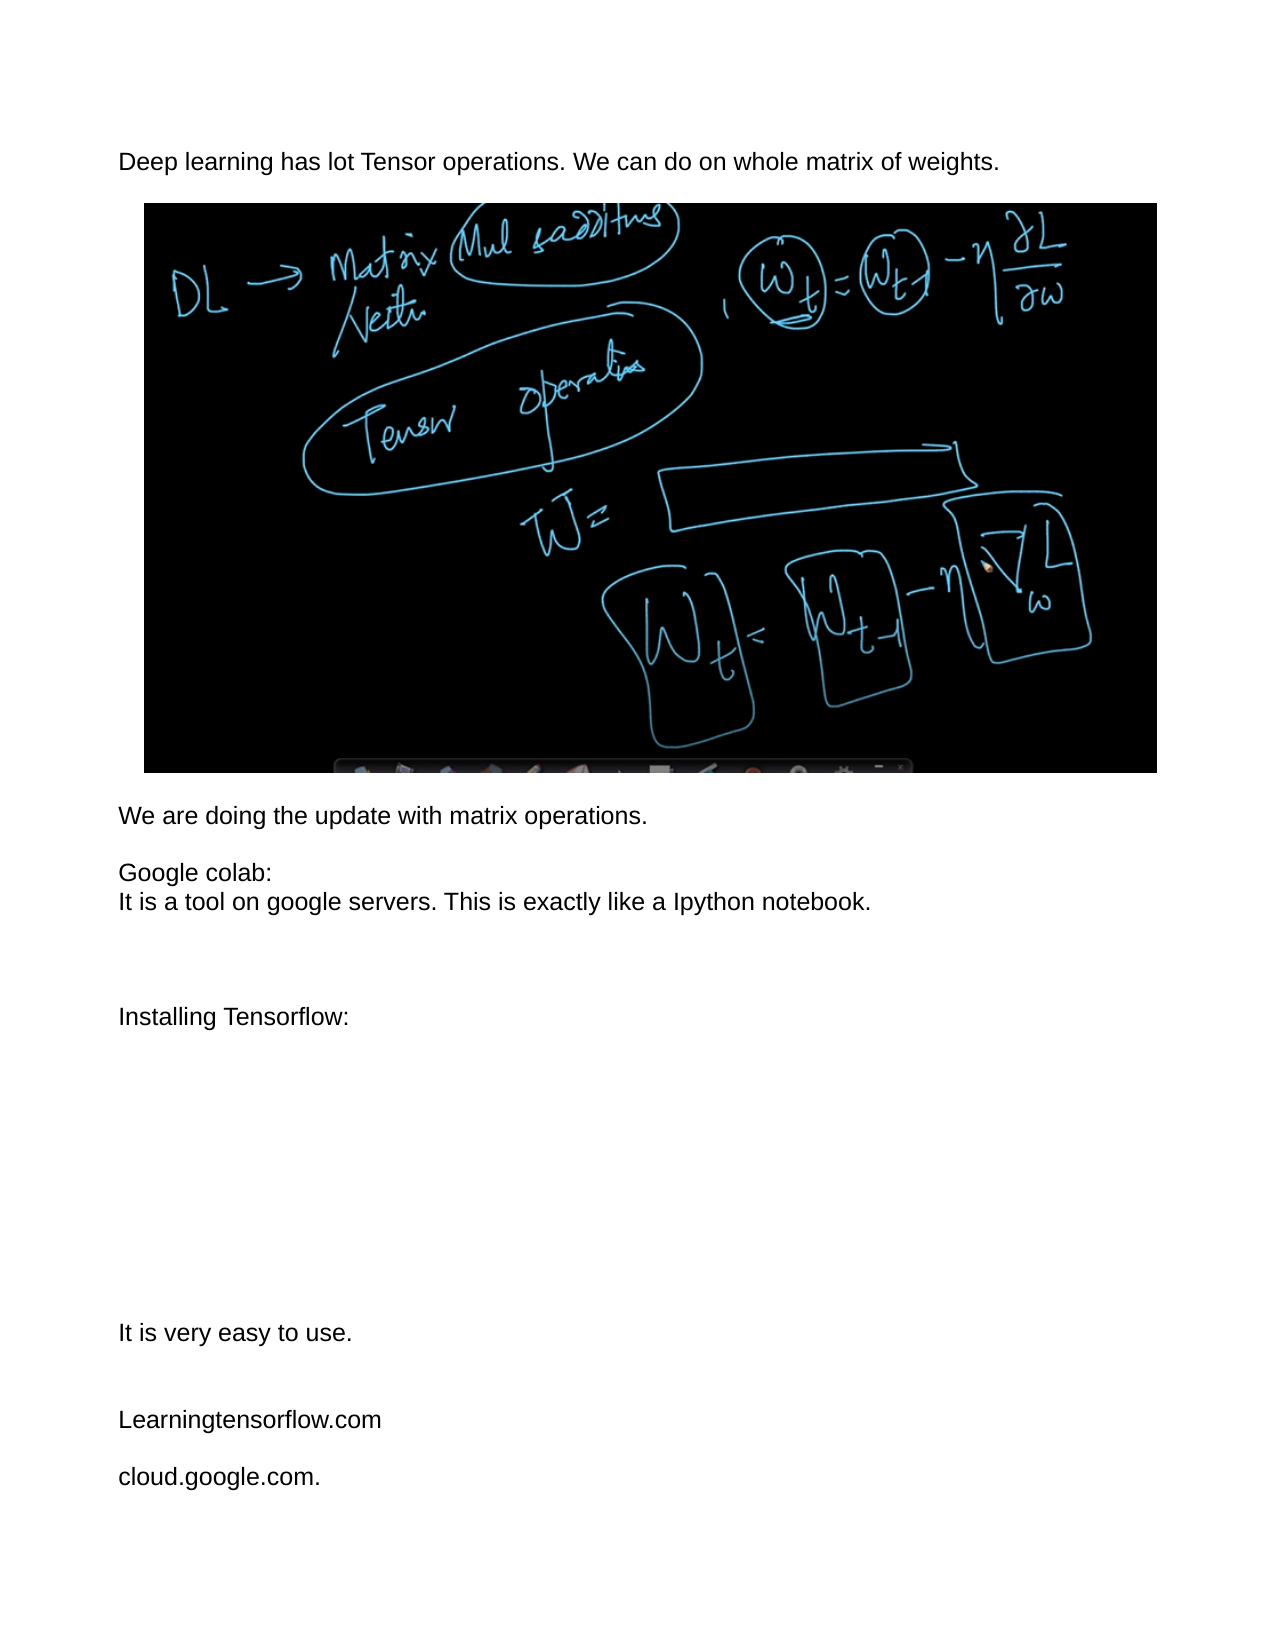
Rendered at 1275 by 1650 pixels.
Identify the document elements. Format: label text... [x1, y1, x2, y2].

text It is very easy to use. [118, 1318, 1157, 1347]
text Google colab: [118, 858, 1157, 887]
text Deep learning has lot Tensor operations. We can do on whole matrix of weights. [118, 147, 1157, 176]
picture [144, 203, 1157, 773]
text Learningtensorflow.com [118, 1405, 1157, 1433]
text We are doing the update with matrix operations. [118, 801, 1157, 830]
text cloud.google.com. [118, 1462, 1157, 1491]
text It is a tool on google servers. This is exactly like a Ipython notebook. [118, 887, 1157, 916]
text Installing Tensorflow: [118, 1002, 1157, 1031]
